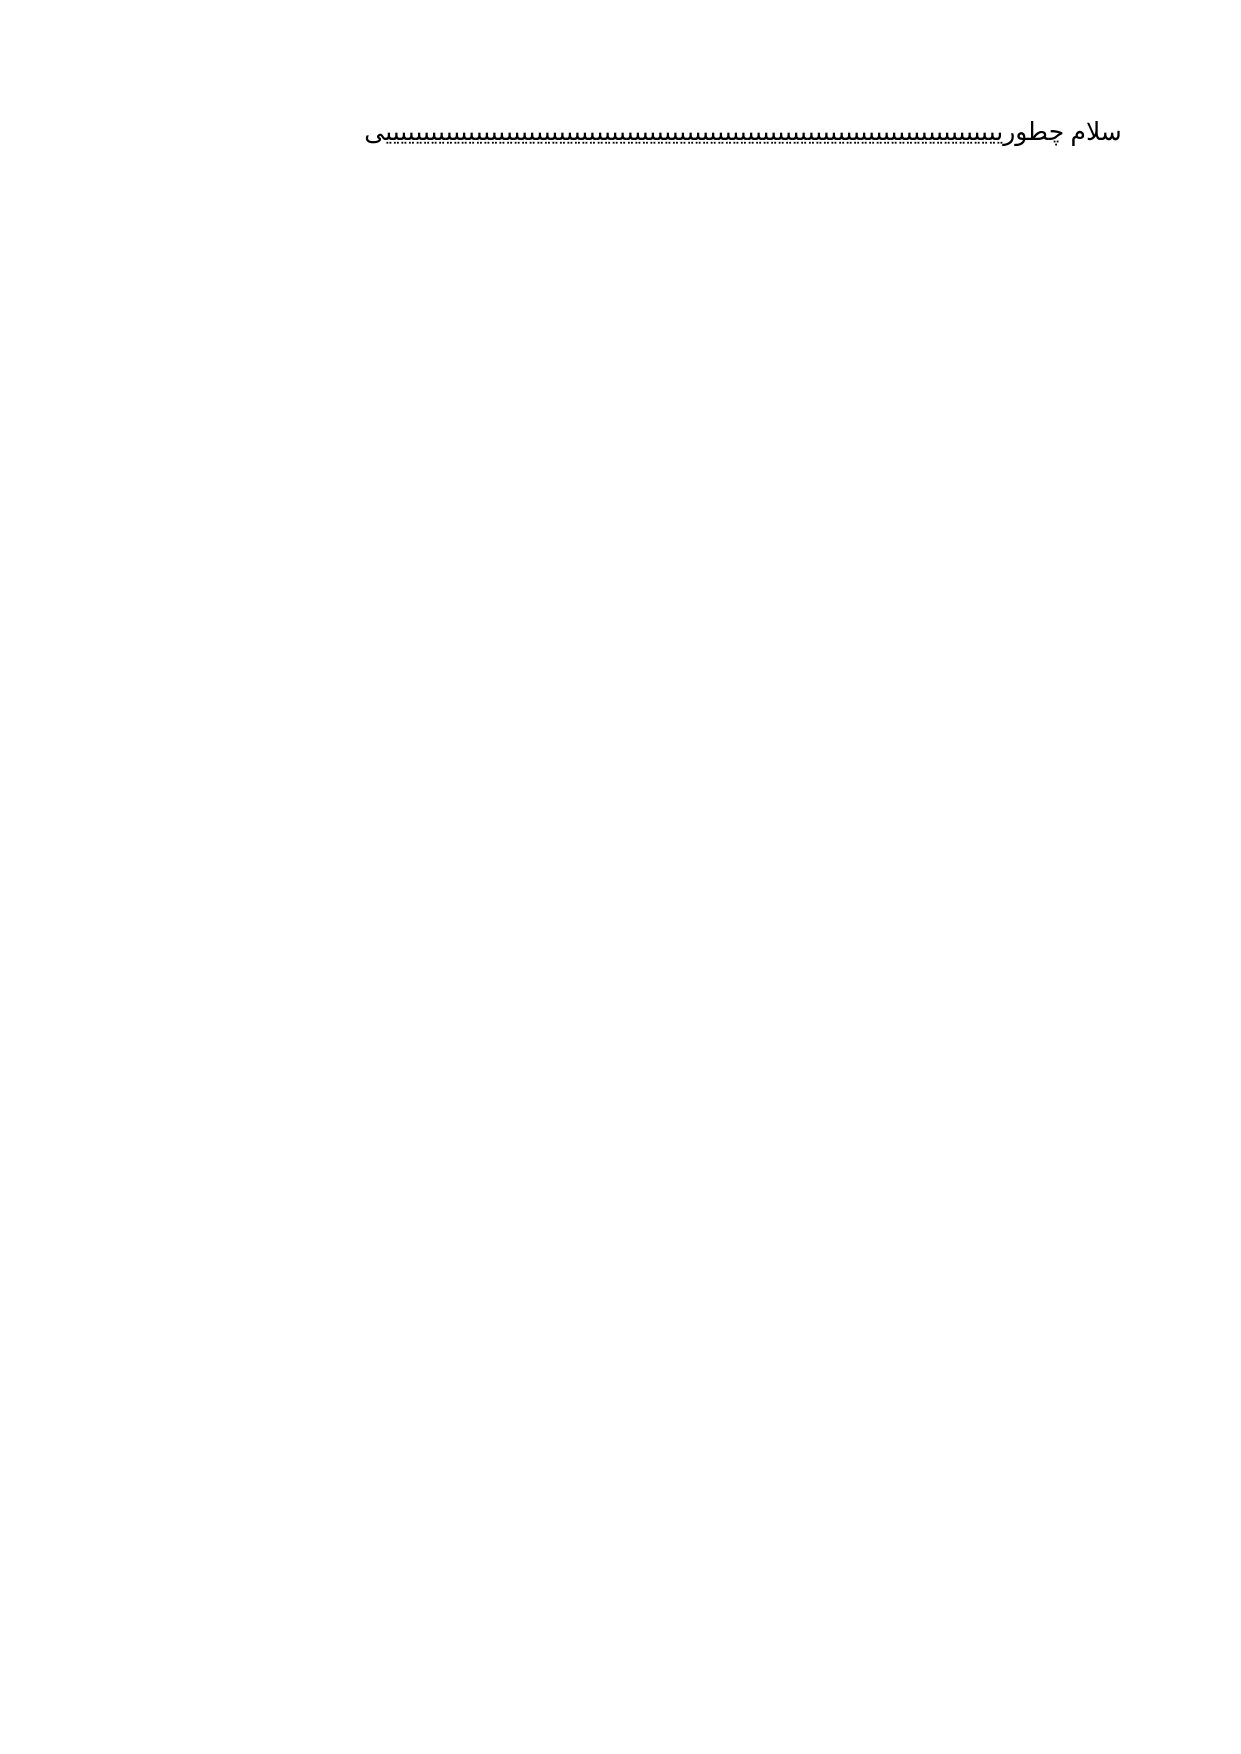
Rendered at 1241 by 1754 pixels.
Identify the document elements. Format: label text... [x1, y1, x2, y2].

text سلام چطورییییییییییییییییییییییییییییییییییییییییییییییییییییییییییییییییییییییییییییییییییی [118, 118, 1122, 151]
